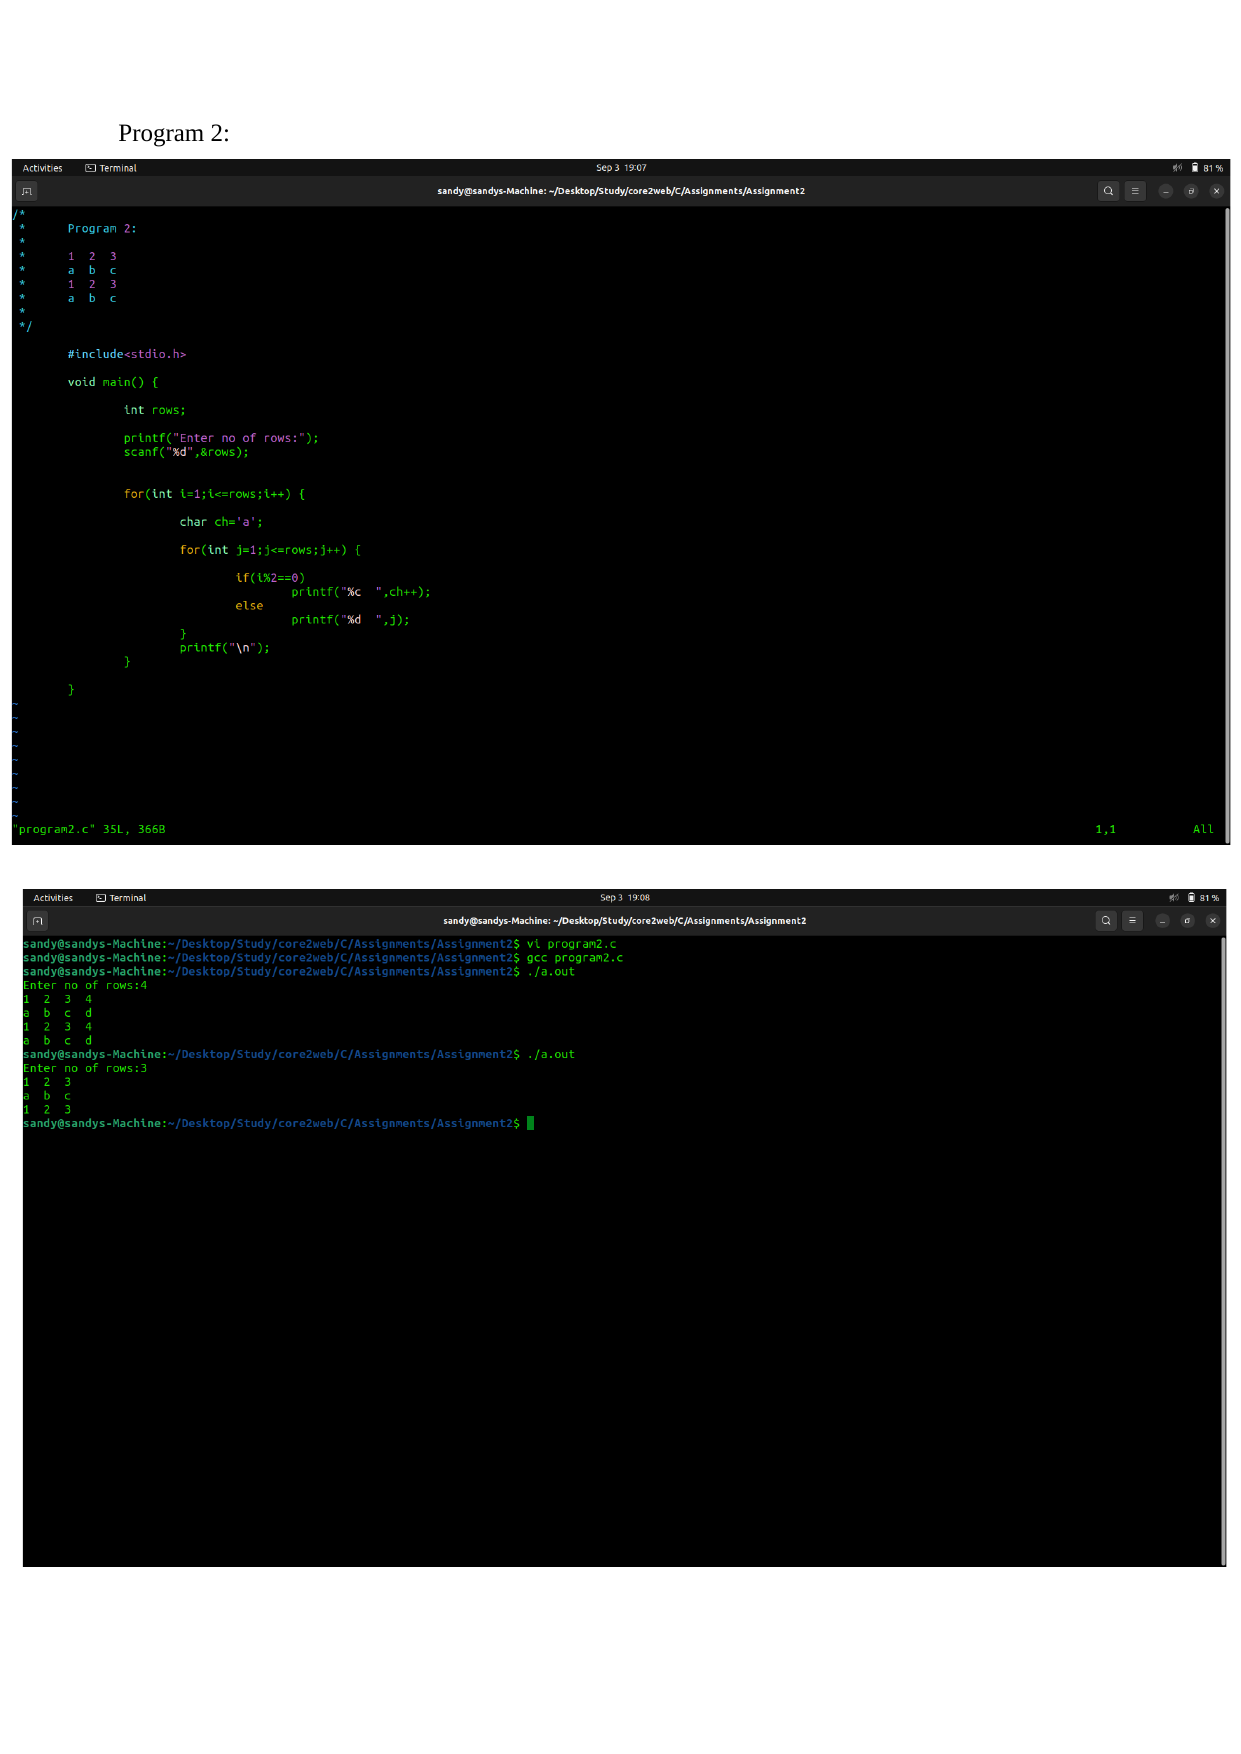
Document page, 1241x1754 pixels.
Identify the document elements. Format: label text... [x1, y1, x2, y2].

text Program 2: [118, 118, 1122, 147]
picture [22, 889, 1227, 1567]
picture [11, 159, 1231, 845]
